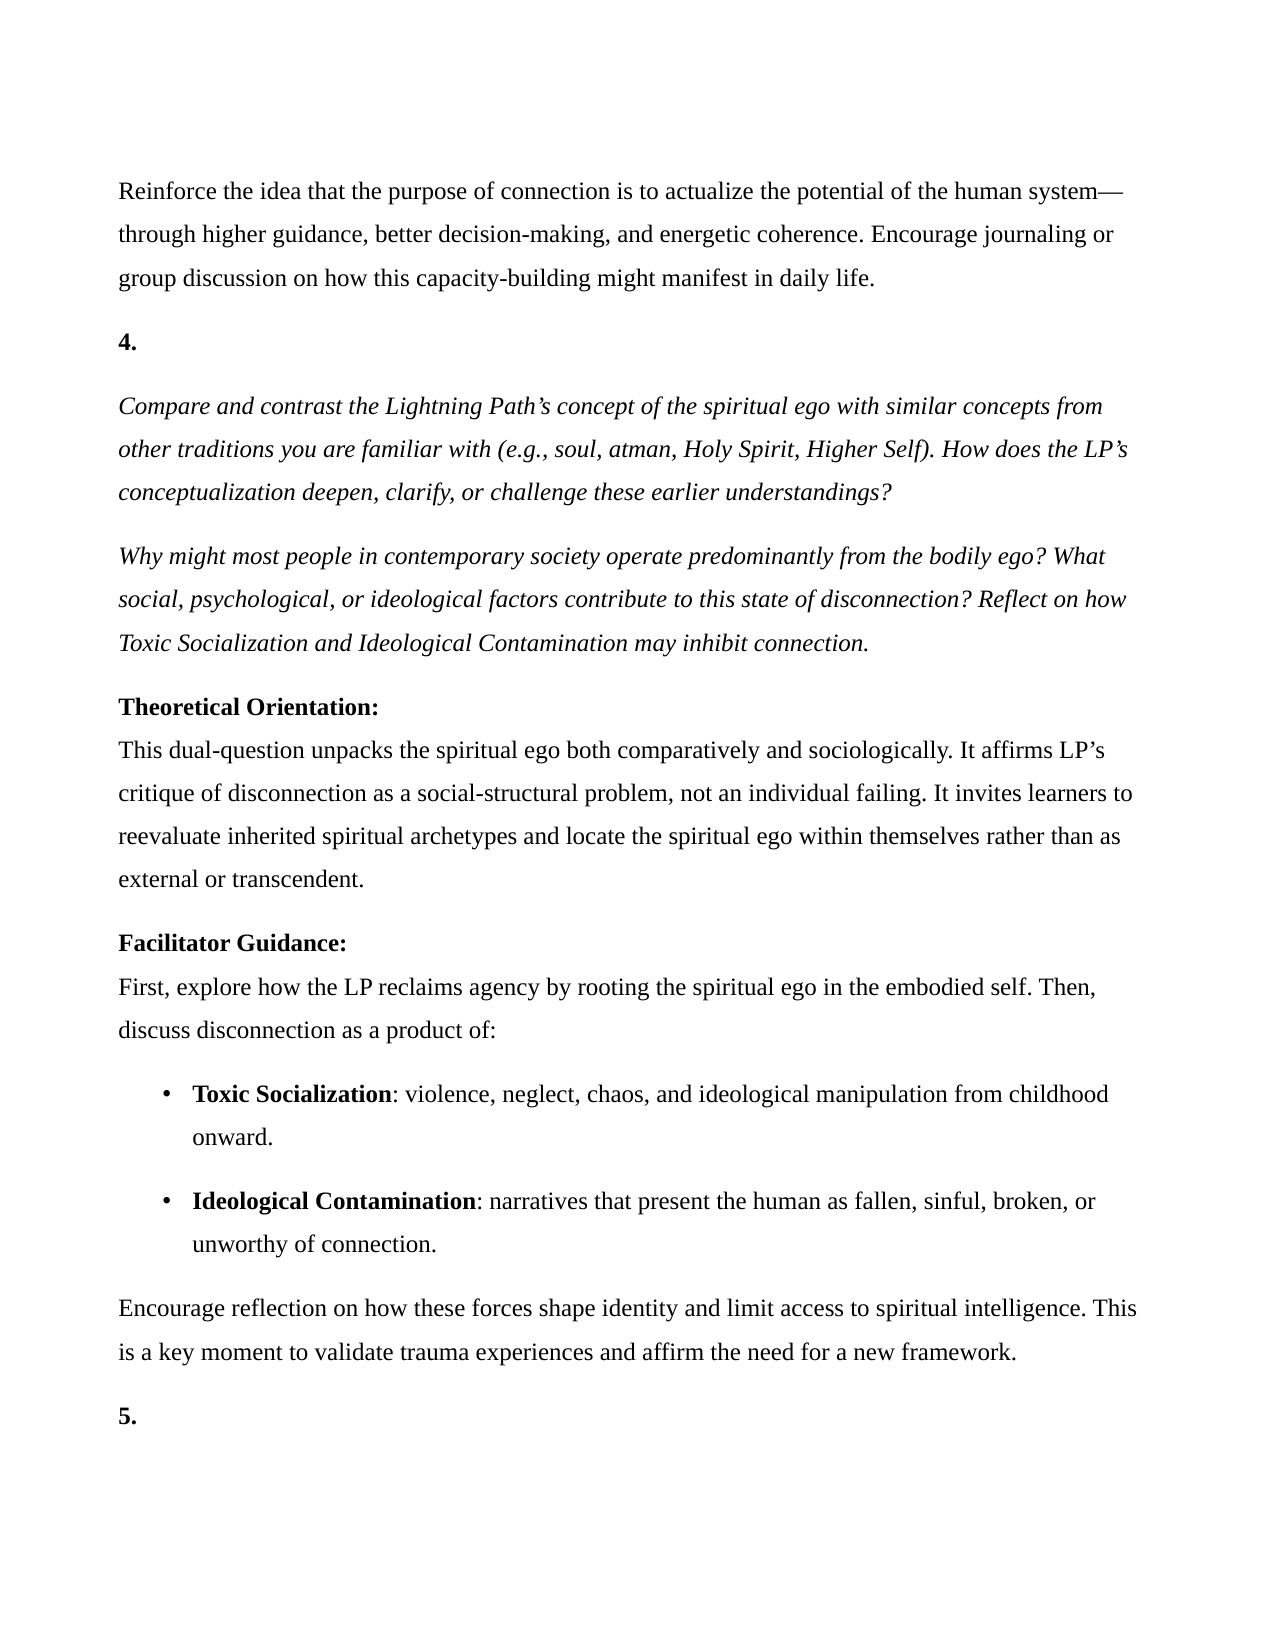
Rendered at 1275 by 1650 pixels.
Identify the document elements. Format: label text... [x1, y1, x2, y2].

list Toxic Socialization: violence, neglect, chaos, and ideological manipulation from childhood onward. [162, 1079, 1157, 1151]
text Reinforce the idea that the purpose of connection is to actualize the potential of the human system—through higher guidance, better decision-making, and energetic coherence. Encourage journaling or group discussion on how this capacity-building might manifest in daily life. [118, 176, 1157, 291]
text 5. [118, 1401, 1157, 1429]
text Theoretical Orientation: This dual-question unpacks the spiritual ego both comparatively and sociologically. It affirms LP’s critique of disconnection as a social-structural problem, not an individual failing. It invites learners to reevaluate inherited spiritual archetypes and locate the spiritual ego within themselves rather than as external or transcendent. [118, 692, 1157, 893]
text Compare and contrast the Lightning Path’s concept of the spiritual ego with similar concepts from other traditions you are familiar with (e.g., soul, atman, Holy Spirit, Higher Self). How does the LP’s conceptualization deepen, clarify, or challenge these earlier understandings? [118, 391, 1157, 506]
text 4. [118, 327, 1157, 356]
list Ideological Contamination: narratives that present the human as fallen, sinful, broken, or unworthy of connection. [162, 1186, 1157, 1258]
text Facilitator Guidance: First, explore how the LP reclaims agency by rooting the spiritual ego in the embodied self. Then, discuss disconnection as a product of: [118, 928, 1157, 1043]
text Encourage reflection on how these forces shape identity and limit access to spiritual intelligence. This is a key moment to validate trauma experiences and affirm the need for a new framework. [118, 1293, 1157, 1365]
text Why might most people in contemporary society operate predominantly from the bodily ego? What social, psychological, or ideological factors contribute to this state of disconnection? Reflect on how Toxic Socialization and Ideological Contamination may inhibit connection. [118, 541, 1157, 656]
